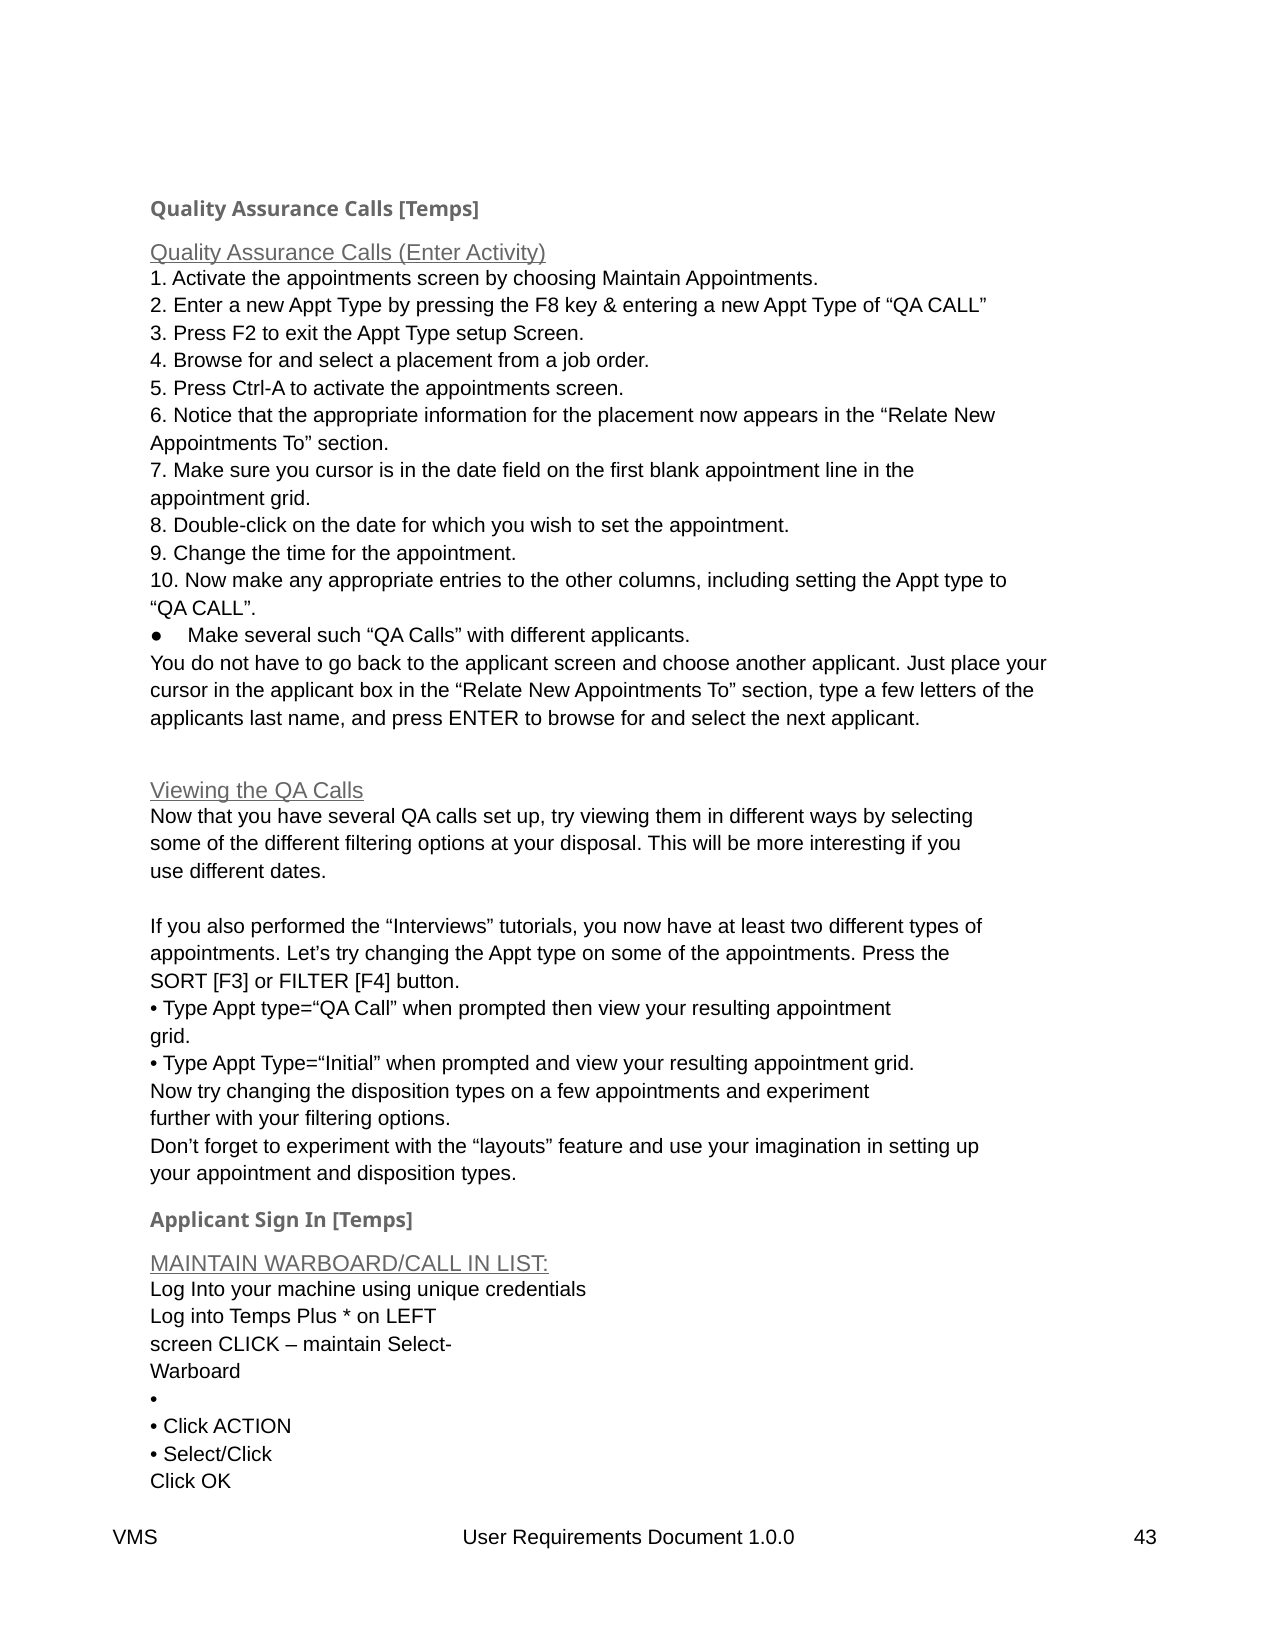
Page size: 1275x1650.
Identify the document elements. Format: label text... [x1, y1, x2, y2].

text cursor in the applicant box in the “Relate New Appointments To” section, type a few letters of the [150, 678, 1162, 702]
text 9. Change the time for the appointment. [150, 541, 1162, 564]
text 7. Make sure you cursor is in the date field on the first blank appointment line in the [150, 458, 1162, 482]
text 3. Press F2 to exit the Appt Type setup Screen. [150, 321, 1162, 344]
text If you also performed the “Interviews” tutorials, you now have at least two different types of [150, 914, 1162, 938]
text Now that you have several QA calls set up, try viewing them in different ways by selecting [150, 804, 1162, 828]
text Warboard [150, 1359, 1162, 1383]
text Click OK [150, 1469, 1162, 1493]
subtitle Applicant Sign In [Temps] [150, 1205, 1162, 1234]
text 1. Activate the appointments screen by choosing Maintain Appointments. [150, 266, 1162, 289]
text screen CLICK – maintain Select‐ [150, 1332, 1162, 1356]
text • Type Appt Type=“Initial” when prompted and view your resulting appointment grid. [150, 1051, 1162, 1075]
text 4. Browse for and select a placement from a job order. [150, 348, 1162, 372]
text your appointment and disposition types. [150, 1161, 1162, 1185]
text appointment grid. [150, 486, 1162, 509]
subtitle Viewing the QA Calls [150, 777, 1162, 804]
subtitle Quality Assurance Calls [Temps] [150, 194, 1162, 223]
text 5. Press Ctrl-A to activate the appointments screen. [150, 376, 1162, 399]
text grid. [150, 1024, 1162, 1048]
text 2. Enter a new Appt Type by pressing the F8 key & entering a new Appt Type of “QA CALL” [150, 293, 1162, 317]
text “QA CALL”. [150, 596, 1162, 619]
text Don’t forget to experiment with the “layouts” feature and use your imagination in setting up [150, 1134, 1162, 1158]
text 8. Double-click on the date for which you wish to set the appointment. [150, 513, 1162, 537]
text • Click ACTION [150, 1414, 1162, 1438]
text • Select/Click [150, 1442, 1162, 1466]
subtitle Quality Assurance Calls (Enter Activity) [150, 239, 1162, 266]
text applicants last name, and press ENTER to browse for and select the next applicant. [150, 706, 1162, 729]
text 10. Now make any appropriate entries to the other columns, including setting the Appt type to [150, 568, 1162, 592]
text further with your filtering options. [150, 1106, 1162, 1130]
text some of the different filtering options at your disposal. This will be more interesting if you [150, 831, 1162, 855]
list Make several such “QA Calls” with different applicants. [150, 623, 1162, 647]
subtitle MAINTAIN WARBOARD/CALL IN LIST: [150, 1250, 1162, 1277]
text use different dates. [150, 859, 1162, 883]
text Appointments To” section. [150, 431, 1162, 454]
text appointments. Let’s try changing the Appt type on some of the appointments. Press the [150, 941, 1162, 965]
text • [150, 1387, 1162, 1411]
text SORT [F3] or FILTER [F4] button. [150, 969, 1162, 993]
text 6. Notice that the appropriate information for the placement now appears in the “Relate New [150, 403, 1162, 427]
text Log into Temps Plus * on LEFT [150, 1304, 1162, 1328]
text You do not have to go back to the applicant screen and choose another applicant. Just place your [150, 651, 1162, 674]
text Now try changing the disposition types on a few appointments and experiment [150, 1079, 1162, 1103]
text • Type Appt type=“QA Call” when prompted then view your resulting appointment [150, 996, 1162, 1020]
text Log Into your machine using unique credentials [150, 1277, 1162, 1301]
